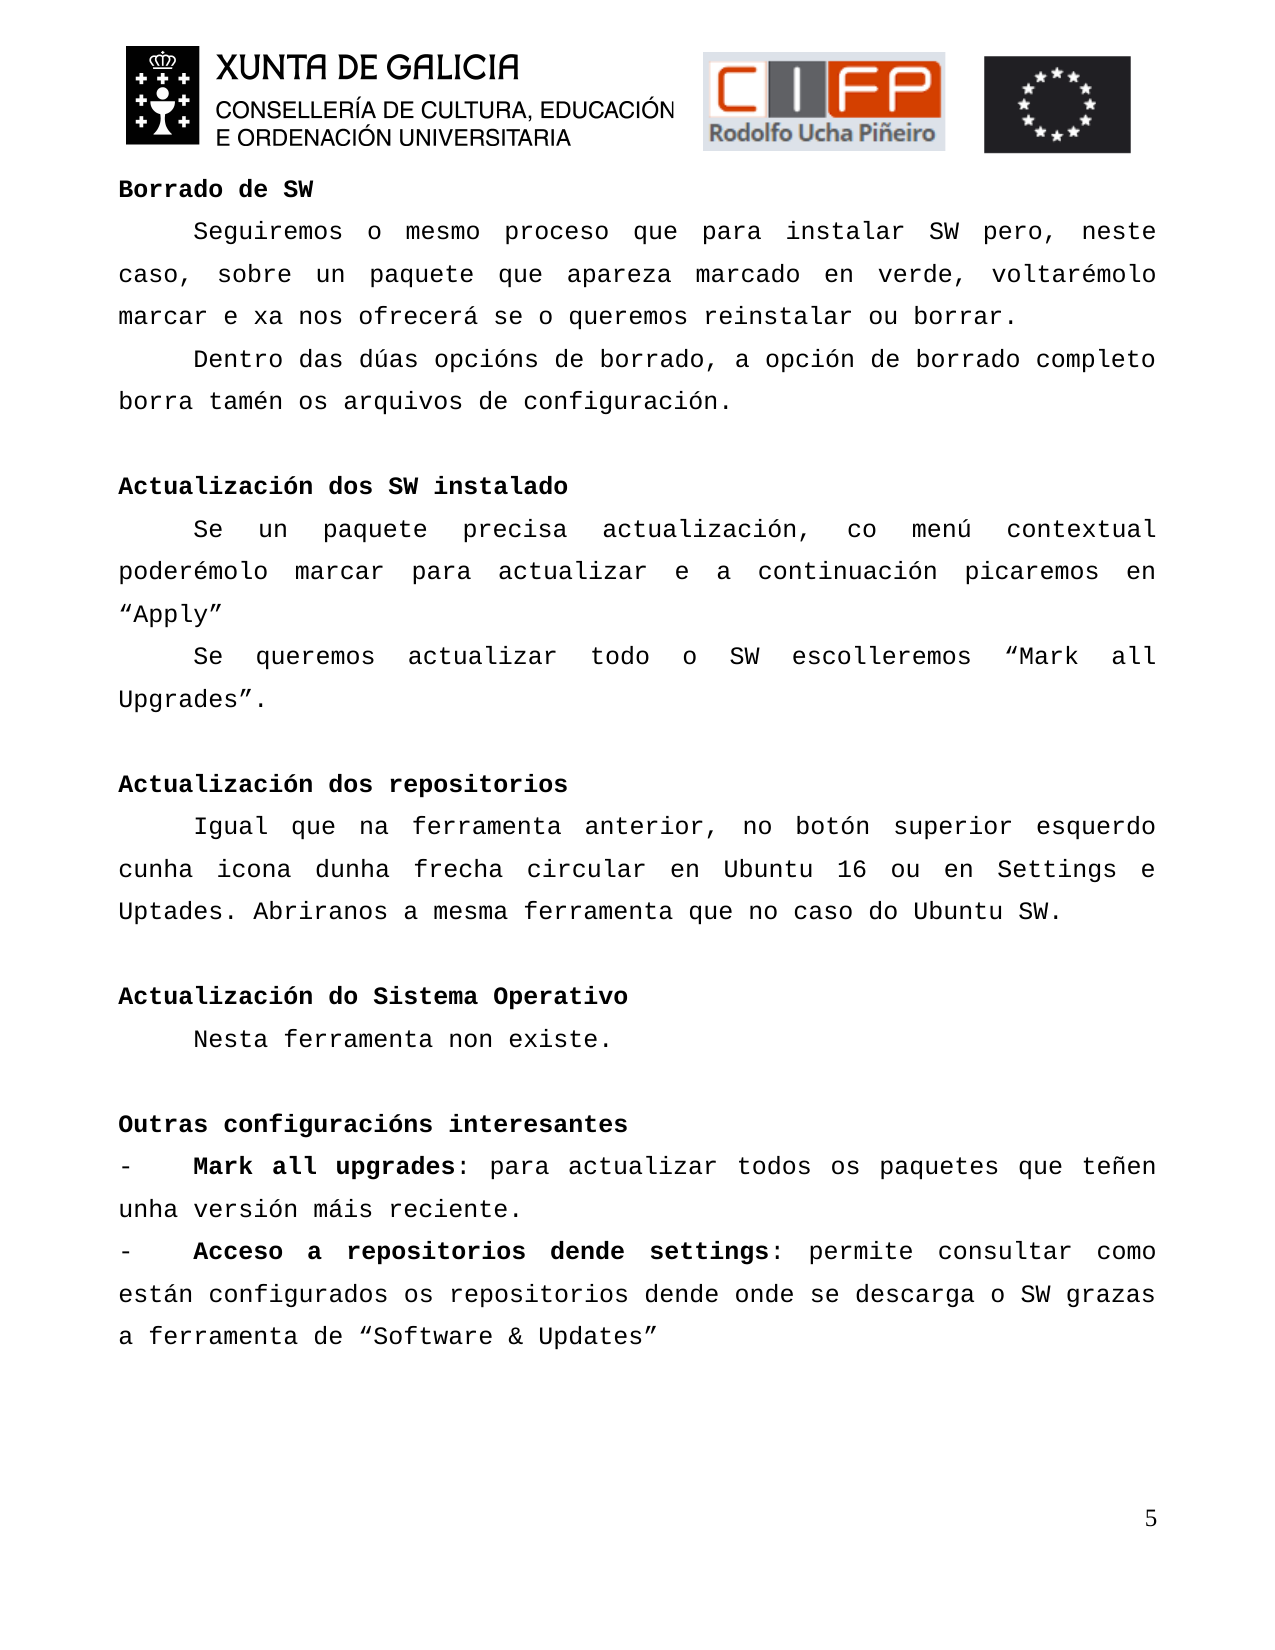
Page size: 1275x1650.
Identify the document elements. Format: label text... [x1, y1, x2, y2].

text - Mark all upgrades: para actualizar todos os paquetes que teñen unha versión máis reciente. [118, 1154, 1157, 1225]
picture [703, 52, 946, 151]
text Se queremos actualizar todo o SW escolleremos “Mark all Upgrades”. [118, 644, 1157, 715]
text - Acceso a repositorios dende settings: permite consultar como están configurados os repositorios dende onde se descarga o SW grazas a ferramenta de “Software & Updates” [118, 1239, 1157, 1352]
picture [126, 46, 674, 146]
text Actualización do Sistema Operativo [118, 984, 1157, 1012]
text Outras configuracións interesantes [118, 1111, 1157, 1140]
picture [983, 55, 1134, 155]
text Borrado de SW [118, 176, 1157, 205]
text Dentro das dúas opcións de borrado, a opción de borrado completo borra tamén os arquivos de configuración. [118, 346, 1157, 417]
text Seguiremos o mesmo proceso que para instalar SW pero, neste caso, sobre un paquete que apareza marcado en verde, voltarémolo marcar e xa nos ofrecerá se o queremos reinstalar ou borrar. [118, 219, 1157, 332]
text Nesta ferramenta non existe. [118, 1026, 1157, 1055]
text Actualización dos repositorios [118, 771, 1157, 800]
text Se un paquete precisa actualización, co menú contextual poderémolo marcar para actualizar e a continuación picaremos en “Apply” [118, 516, 1157, 630]
text Igual que na ferramenta anterior, no botón superior esquerdo cunha icona dunha frecha circular en Ubuntu 16 ou en Settings e Uptades. Abriranos a mesma ferramenta que no caso do Ubuntu SW. [118, 814, 1157, 927]
text Actualización dos SW instalado [118, 474, 1157, 502]
